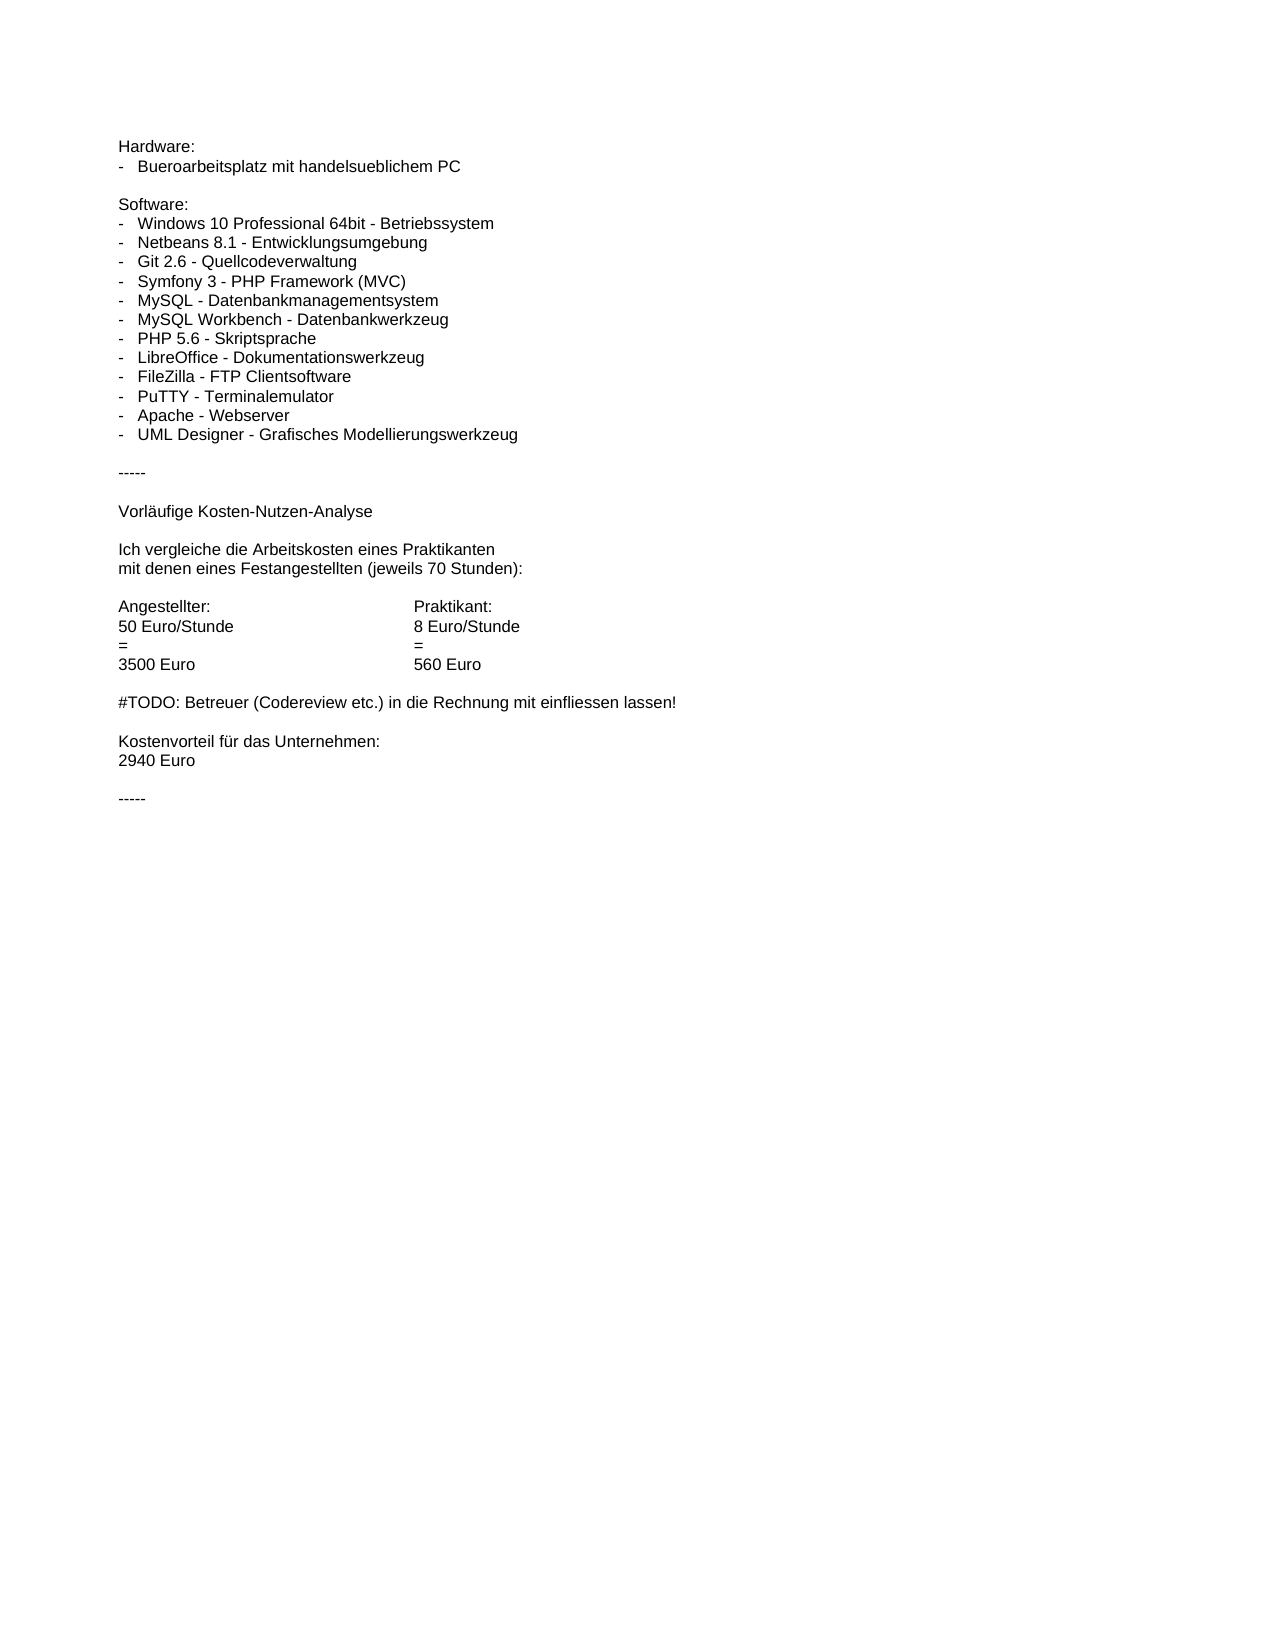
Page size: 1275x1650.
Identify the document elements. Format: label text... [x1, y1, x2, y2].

text Hardware: [118, 137, 1157, 156]
text - FileZilla - FTP Clientsoftware [118, 367, 1157, 386]
text - Apache - Webserver [118, 406, 1157, 425]
text = = [118, 636, 1157, 655]
text Ich vergleiche die Arbeitskosten eines Praktikanten [118, 540, 1157, 559]
text - Symfony 3 - PHP Framework (MVC) [118, 271, 1157, 291]
text - MySQL Workbench - Datenbankwerkzeug [118, 310, 1157, 329]
text Software: [118, 195, 1157, 214]
text 50 Euro/Stunde 8 Euro/Stunde [118, 616, 1157, 636]
text mit denen eines Festangestellten (jeweils 70 Stunden): [118, 559, 1157, 578]
text 2940 Euro [118, 751, 1157, 770]
text ----- [118, 789, 1157, 808]
text Kostenvorteil für das Unternehmen: [118, 731, 1157, 751]
text - PHP 5.6 - Skriptsprache [118, 329, 1157, 348]
text #TODO: Betreuer (Codereview etc.) in die Rechnung mit einfliessen lassen! [118, 693, 1157, 712]
text - MySQL - Datenbankmanagementsystem [118, 291, 1157, 310]
text 3500 Euro 560 Euro [118, 655, 1157, 674]
text - Netbeans 8.1 - Entwicklungsumgebung [118, 233, 1157, 252]
text - Git 2.6 - Quellcodeverwaltung [118, 252, 1157, 271]
text - LibreOffice - Dokumentationswerkzeug [118, 348, 1157, 367]
text - Bueroarbeitsplatz mit handelsueblichem PC [118, 156, 1157, 176]
text - UML Designer - Grafisches Modellierungswerkzeug [118, 425, 1157, 444]
text Angestellter: Praktikant: [118, 597, 1157, 616]
text ----- [118, 463, 1157, 482]
text Vorläufige Kosten-Nutzen-Analyse [118, 501, 1157, 521]
text - PuTTY - Terminalemulator [118, 386, 1157, 406]
text - Windows 10 Professional 64bit - Betriebssystem [118, 214, 1157, 233]
